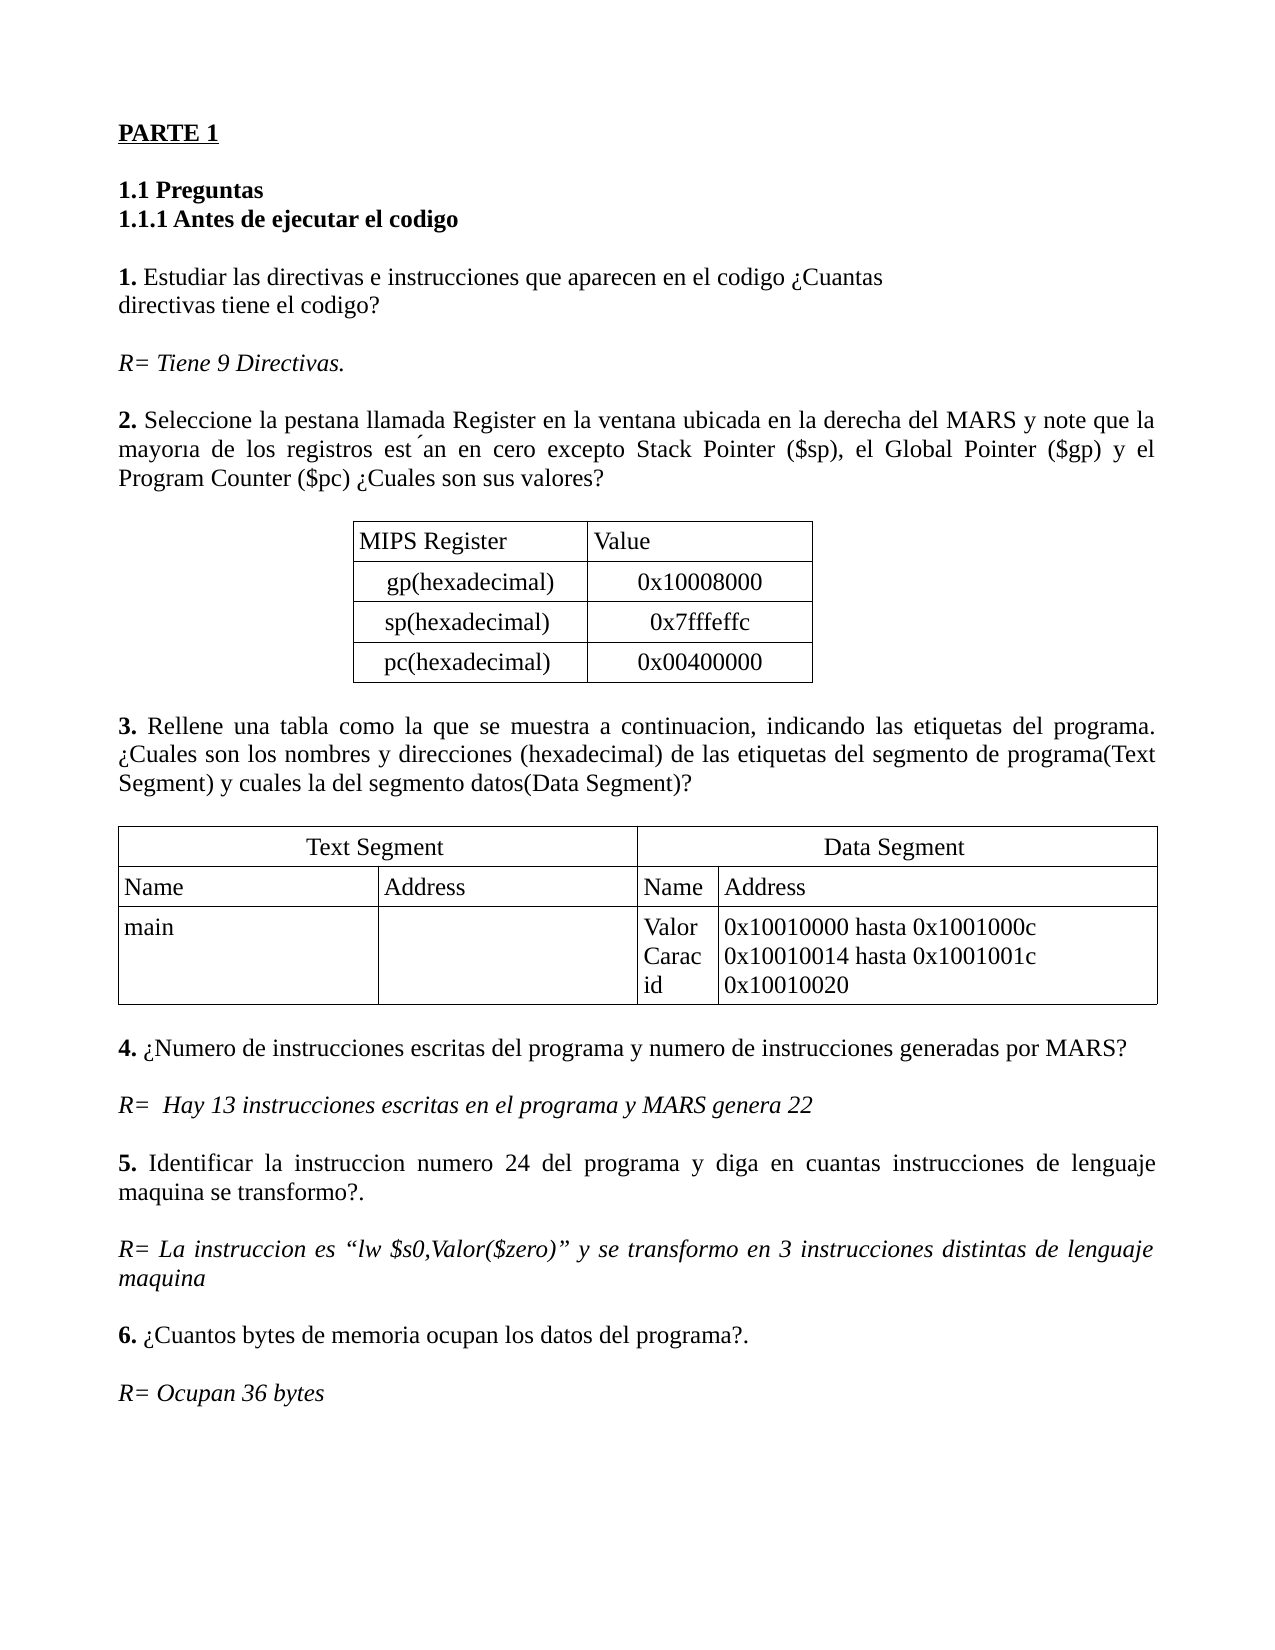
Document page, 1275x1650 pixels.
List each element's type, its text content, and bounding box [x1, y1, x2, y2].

text 2. Seleccione la pestana llamada Register en la ventana ubicada en la derecha del MARS y note que la mayorıa de los registros est ́an en cero excepto Stack Pointer ($sp), el Global Pointer ($gp) y el Program Counter ($pc) ¿Cuales son sus valores? [118, 406, 1157, 492]
text 3. Rellene una tabla como la que se muestra a continuacion, indicando las etiquetas del programa.¿Cuales son los nombres y direcciones (hexadecimal) de las etiquetas del segmento de programa(Text Segment) y cuales la del segmento datos(Data Segment)? [118, 711, 1157, 797]
table_cell 0x7fffeffc [588, 602, 812, 642]
text directivas tiene el codigo? [118, 291, 1157, 319]
table_cell 0x10008000 [588, 562, 812, 601]
table_cell Name [638, 867, 718, 906]
table_header Value [588, 522, 812, 561]
table_cell pc(hexadecimal) [354, 643, 587, 682]
table_cell Address [379, 867, 637, 906]
table_header Text Segment [119, 827, 637, 866]
text R= Tiene 9 Directivas. [118, 348, 1157, 377]
text 6. ¿Cuantos bytes de memoria ocupan los datos del programa?. [118, 1321, 1157, 1349]
table_cell gp(hexadecimal) [354, 562, 587, 601]
text 1.1.1 Antes de ejecutar el codigo [118, 204, 1157, 233]
text PARTE 1 [118, 118, 1157, 147]
table_cell Name [119, 867, 378, 906]
text 1. Estudiar las directivas e instrucciones que aparecen en el codigo ¿Cuantas [118, 262, 1157, 291]
table_cell 0x00400000 [588, 643, 812, 682]
table_cell Address [719, 867, 1157, 906]
table_cell [379, 907, 637, 1004]
text 4. ¿Numero de instrucciones escritas del programa y numero de instrucciones generadas por MARS? [118, 1033, 1157, 1062]
table_cell 0x10010000 hasta 0x1001000c 0x10010014 hasta 0x1001001c 0x10010020 [719, 907, 1157, 1004]
table_cell Valor Carac id [638, 907, 718, 1004]
table_cell main [119, 907, 378, 1004]
text R= Hay 13 instrucciones escritas en el programa y MARS genera 22 [118, 1091, 1157, 1119]
table_cell sp(hexadecimal) [354, 602, 587, 642]
table_header Data Segment [638, 827, 1157, 866]
text R= Ocupan 36 bytes [118, 1378, 1157, 1407]
text 1.1 Preguntas [118, 176, 1157, 204]
table_header MIPS Register [354, 522, 587, 561]
text R= La instruccion es “lw $s0,Valor($zero)” y se transformo en 3 instrucciones distintas de lenguaje maquina [118, 1234, 1157, 1292]
text 5. Identificar la instruccion numero 24 del programa y diga en cuantas instrucciones de lenguaje maquina se transformo?. [118, 1148, 1157, 1206]
